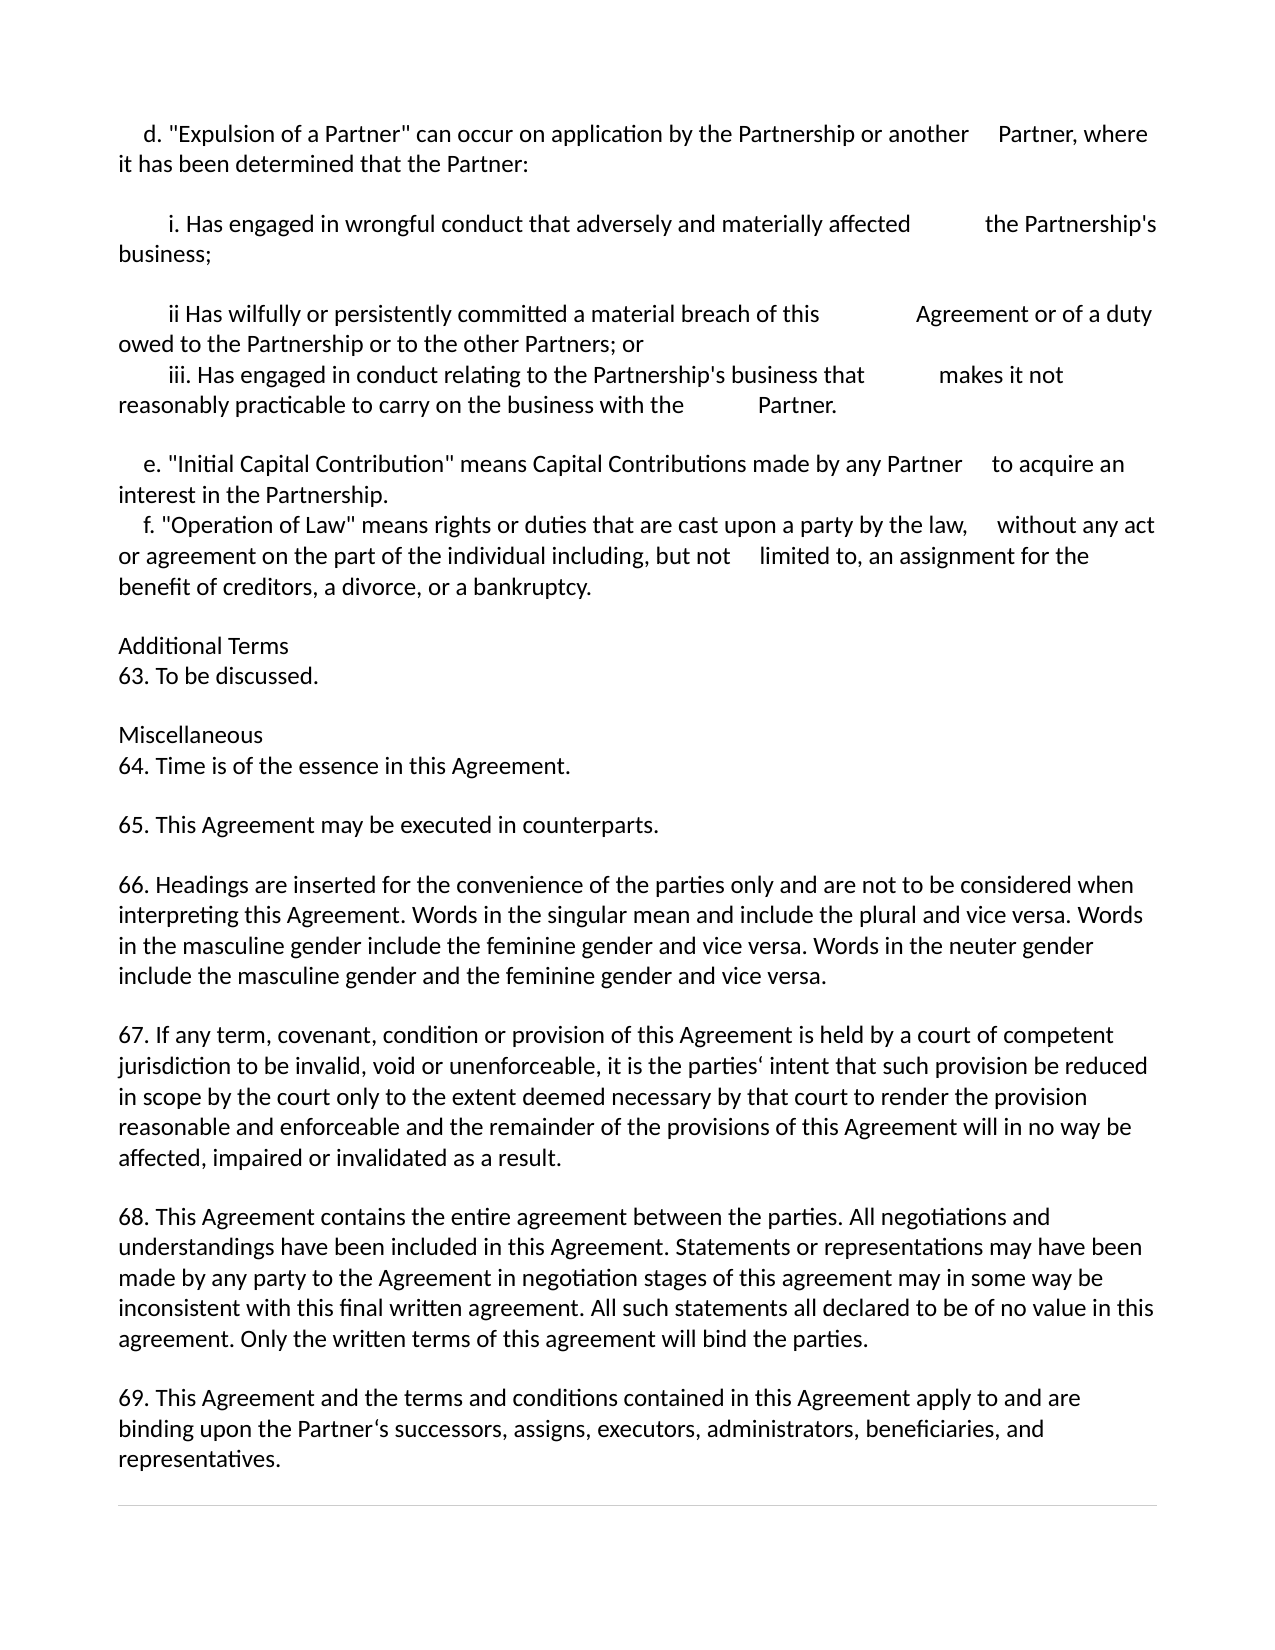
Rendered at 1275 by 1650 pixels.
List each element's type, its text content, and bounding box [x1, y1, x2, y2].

text d. "Expulsion of a Partner" can occur on application by the Partnership or another Partner, where it has been determined that the Partner: i. Has engaged in wrongful conduct that adversely and materially affected the Partnership's business; ii Has wilfully or persistently committed a material breach of this Agreement or of a duty owed to the Partnership or to the other Partners; or iii. Has engaged in conduct relating to the Partnership's business that makes it not reasonably practicable to carry on the business with the Partner. e. "Initial Capital Contribution" means Capital Contributions made by any Partner to acquire an interest in the Partnership. f. "Operation of Law" means rights or duties that are cast upon a party by the law, without any act or agreement on the part of the individual including, but not limited to, an assignment for the benefit of creditors, a divorce, or a bankruptcy. Additional Terms 63. To be discussed. Miscellaneous 64. Time is of the essence in this Agreement. 65. This Agreement may be executed in counterparts. 66. Headings are inserted for the convenience of the parties only and are not to be considered when interpreting this Agreement. Words in the singular mean and include the plural and vice versa. Words in the masculine gender include the feminine gender and vice versa. Words in the neuter gender include the masculine gender and the feminine gender and vice versa. 67. If any term, covenant, condition or provision of this Agreement is held by a court of competent jurisdiction to be invalid, void or unenforceable, it is the parties‘ intent that such provision be reduced in scope by the court only to the extent deemed necessary by that court to render the provision reasonable and enforceable and the remainder of the provisions of this Agreement will in no way be affected, impaired or invalidated as a result. 68. This Agreement contains the entire agreement between the parties. All negotiations and understandings have been included in this Agreement. Statements or representations may have been made by any party to the Agreement in negotiation stages of this agreement may in some way be inconsistent with this final written agreement. All such statements all declared to be of no value in this agreement. Only the written terms of this agreement will bind the parties. 69. This Agreement and the terms and conditions contained in this Agreement apply to and are binding upon the Partner‘s successors, assigns, executors, administrators, beneficiaries, and representatives. [118, 118, 1157, 1505]
